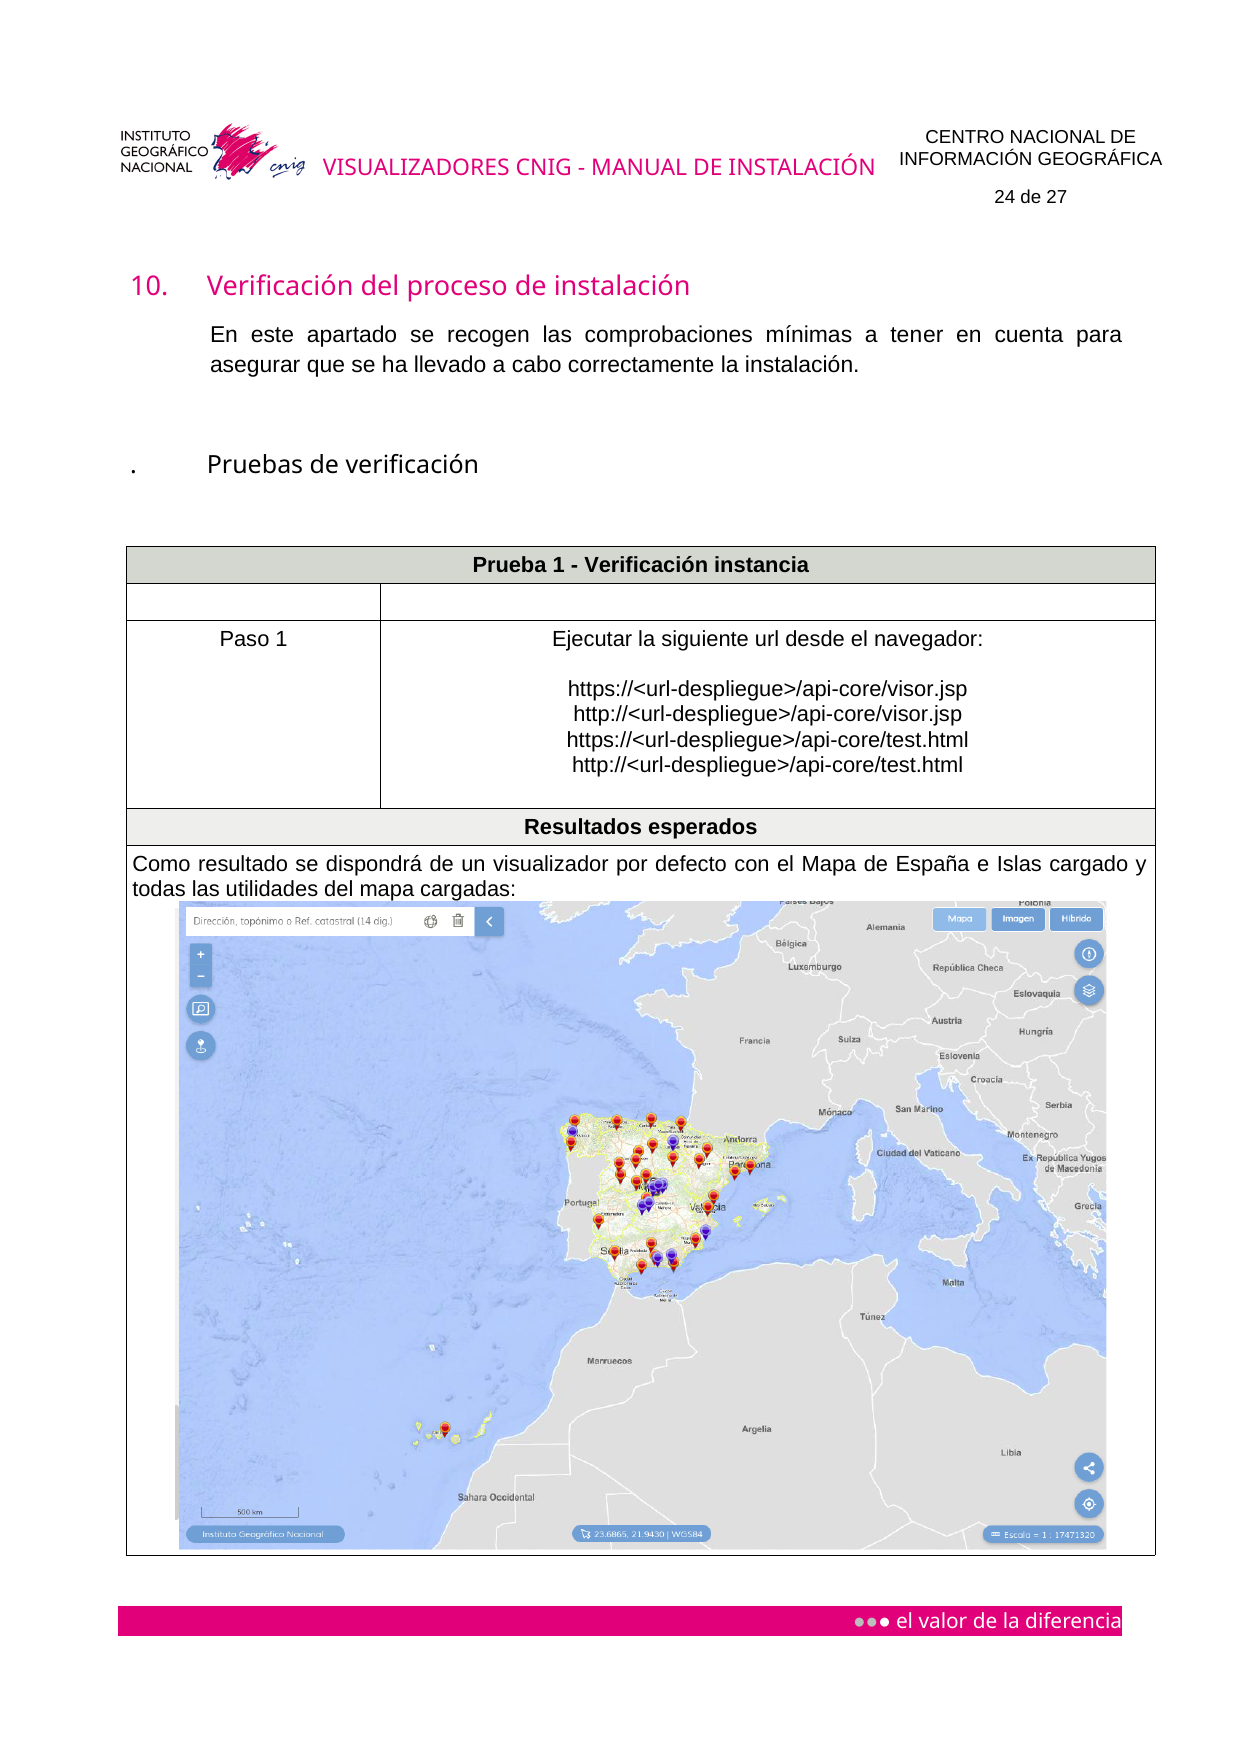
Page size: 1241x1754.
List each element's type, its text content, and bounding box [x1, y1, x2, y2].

picture [118, 118, 307, 183]
table_cell [381, 584, 1155, 620]
table_cell Como resultado se dispondrá de un visualizador por defecto con el Mapa de España e Islas cargado y todas las utilidades del mapa cargadas: [127, 846, 1155, 1555]
table_cell Resultados esperados [127, 809, 1155, 845]
table_cell Ejecutar la siguiente url desde el navegador: https://<url-despliegue>/api-core/visor.jsp http://<url-despliegue>/api-core/visor.jsp https://<url-despliegue>/api-core/test.html http://<url-despliegue>/api-core/test.html [381, 621, 1155, 808]
picture [175, 901, 1107, 1550]
table_header Prueba 1 - Verificación instancia [127, 547, 1155, 583]
table_cell Paso 1 [127, 621, 380, 808]
subtitle Verificación del proceso de instalación [130, 266, 1122, 303]
table_cell [127, 584, 380, 620]
text En este apartado se recogen las comprobaciones mínimas a tener en cuenta para asegurar que se ha llevado a cabo correctamente la instalación. [210, 321, 1122, 377]
subtitle Pruebas de verificación [130, 447, 1122, 481]
